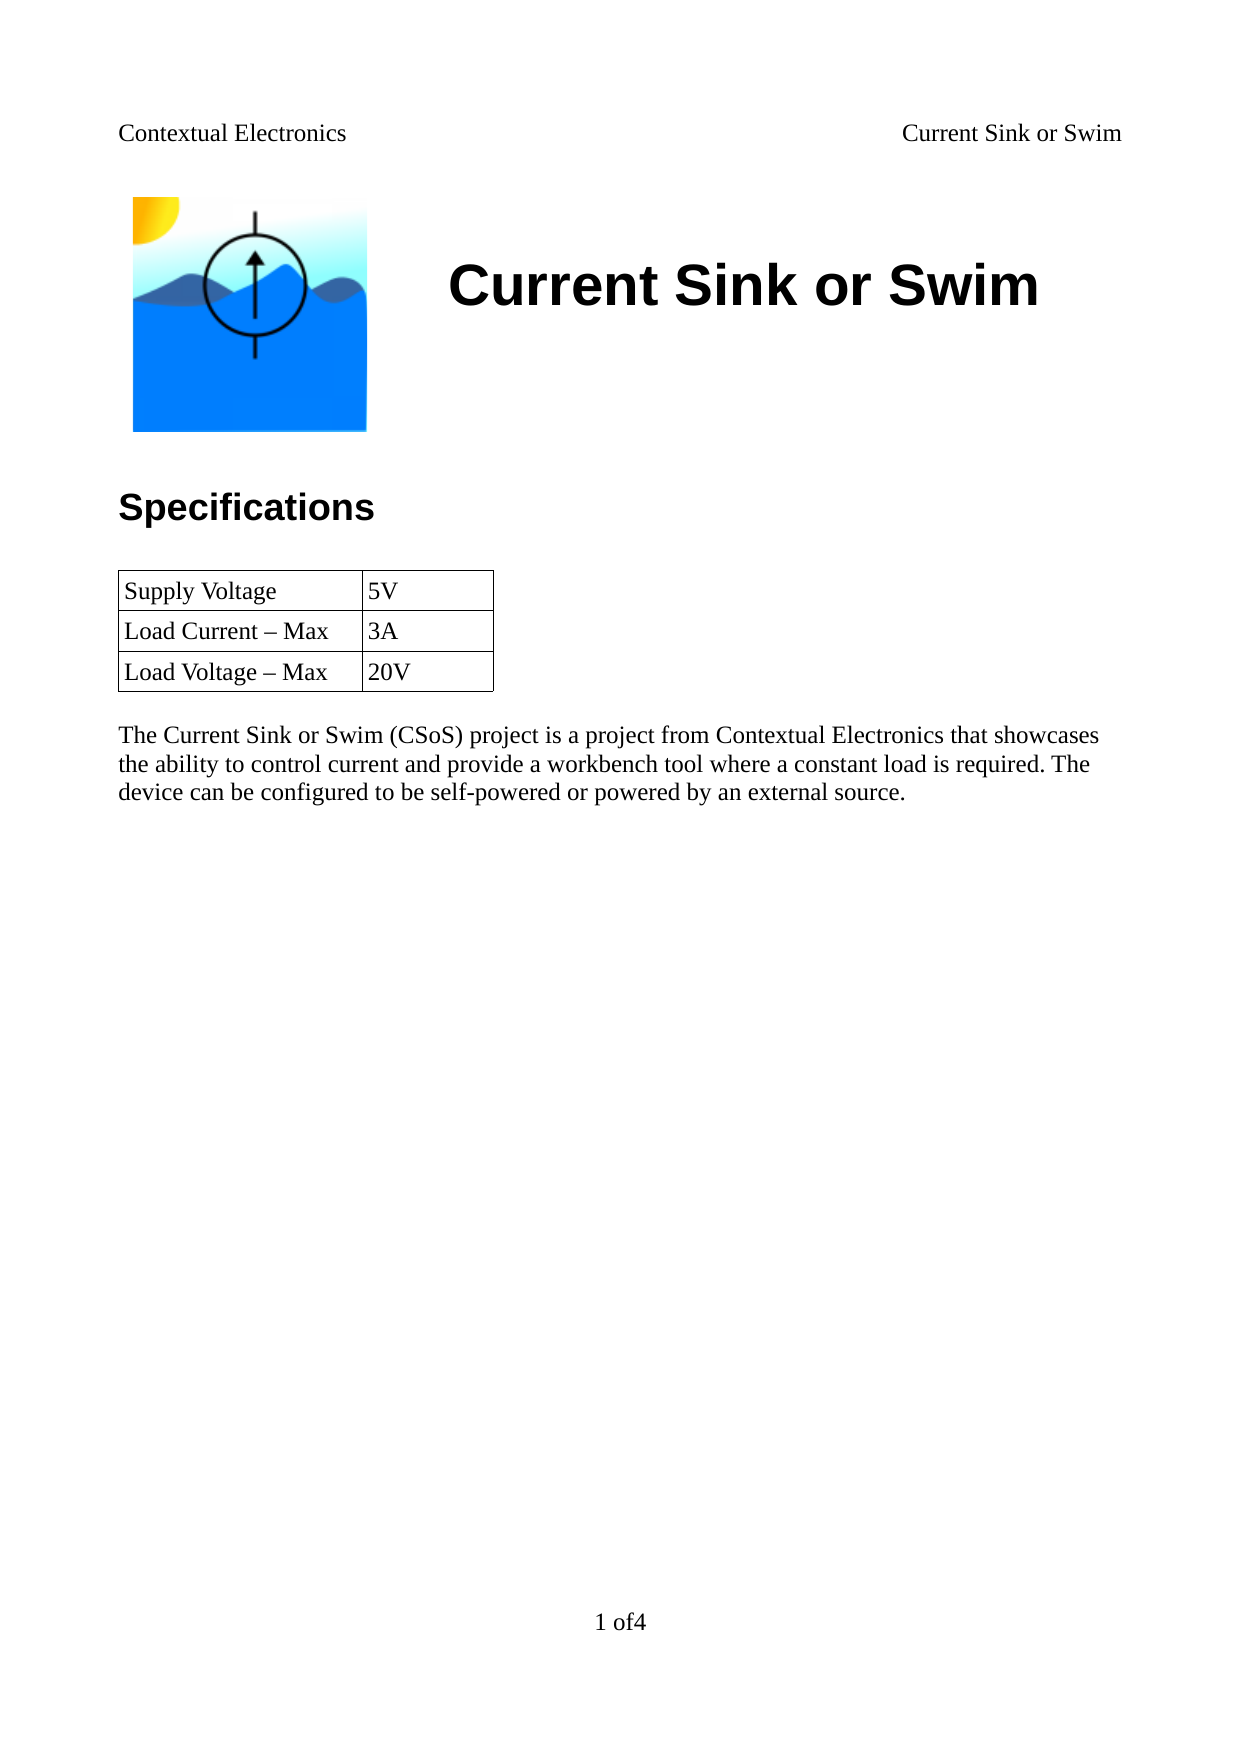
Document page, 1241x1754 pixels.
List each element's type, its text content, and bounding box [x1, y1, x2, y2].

table_cell 3A [363, 611, 493, 651]
table_header Supply Voltage [119, 571, 362, 610]
table_cell Load Voltage – Max [119, 652, 362, 691]
table_header 5V [363, 571, 493, 610]
title [118, 250, 132, 317]
text The Current Sink or Swim (CSoS) project is a project from Contextual Electronics that showcases the ability to control current and provide a workbench tool where a constant load is required. The device can be configured to be self-powered or powered by an external source. [118, 720, 1122, 806]
table_cell Load Current – Max [119, 611, 362, 651]
table_cell 20V [363, 652, 493, 691]
title Current Sink or Swim [368, 250, 1122, 317]
subtitle Specifications [118, 485, 1122, 529]
picture [132, 197, 368, 432]
